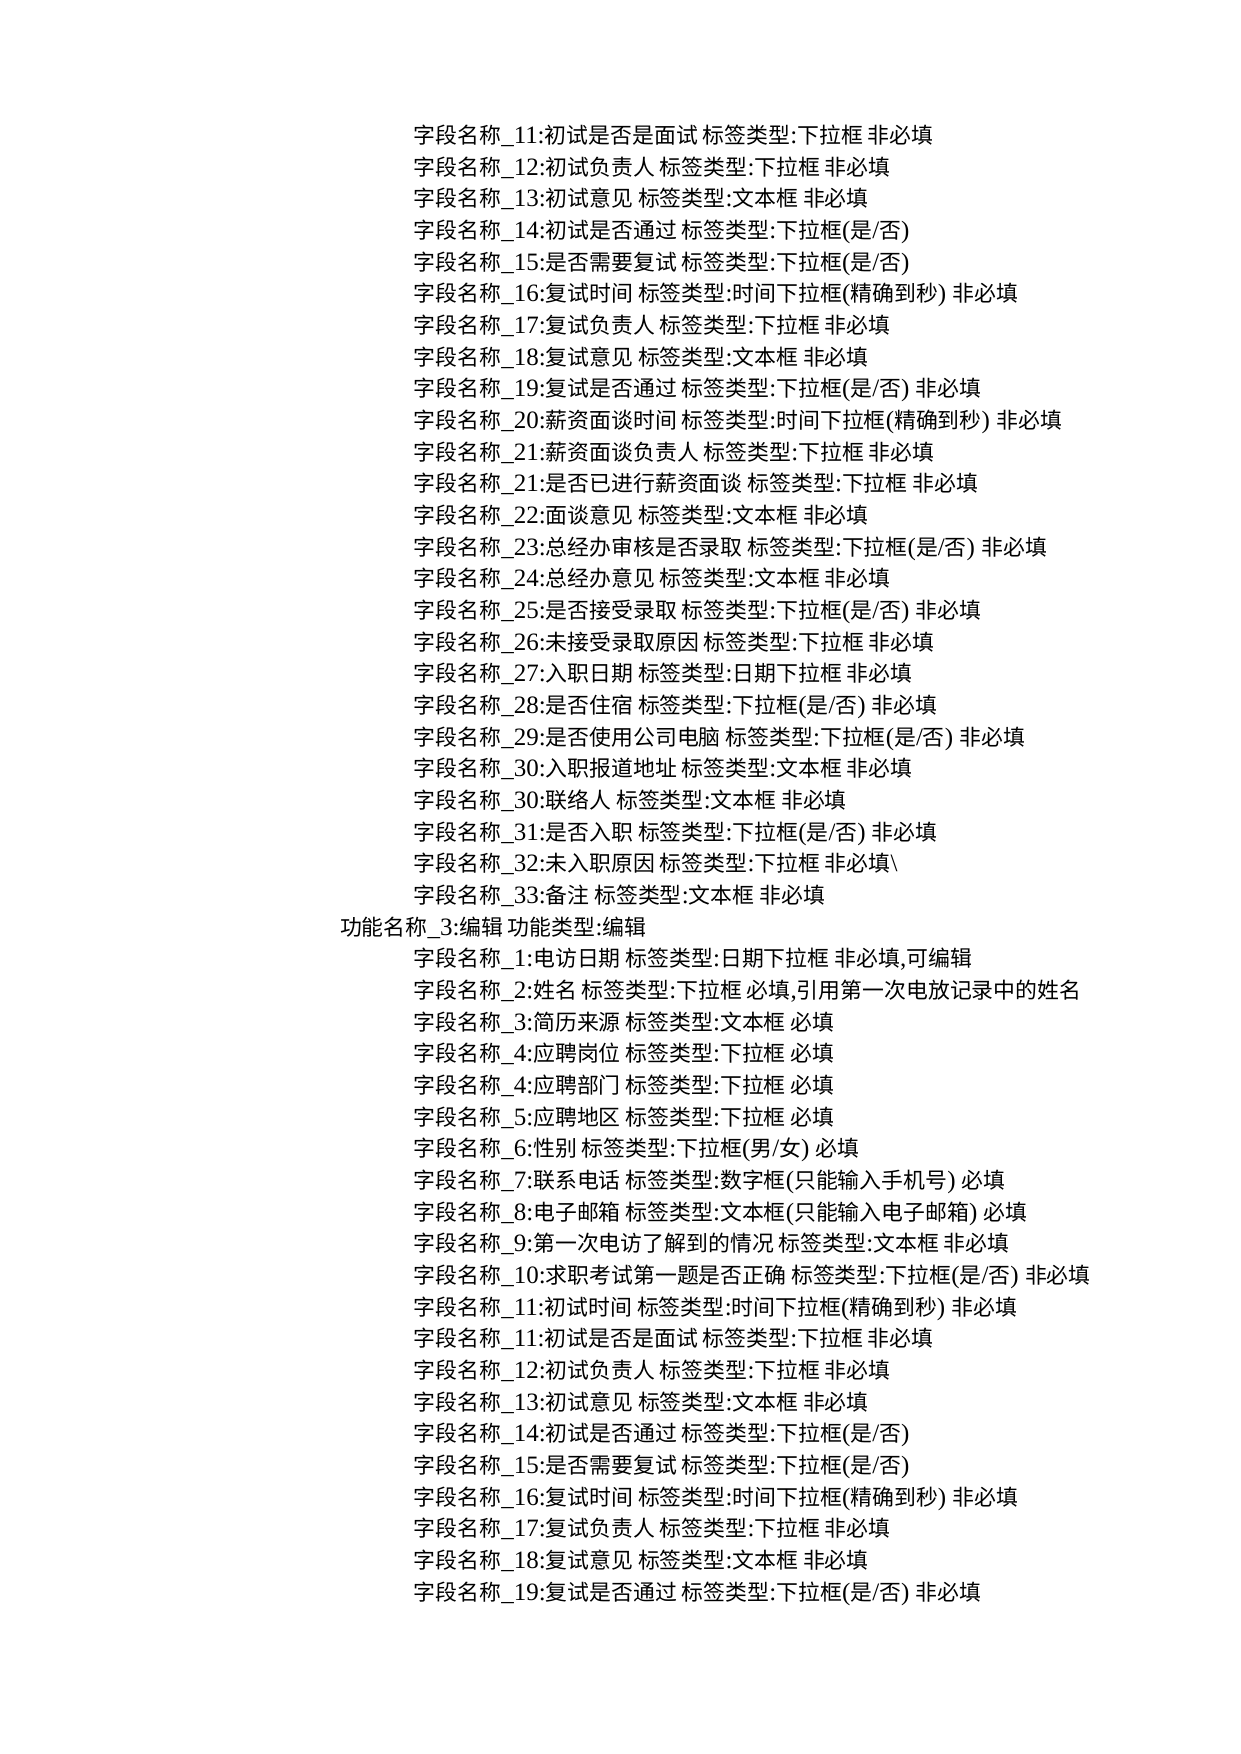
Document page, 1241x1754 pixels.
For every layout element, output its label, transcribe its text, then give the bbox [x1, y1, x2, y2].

text 字段名称_8:电子邮箱 标签类型:文本框(只能输入电子邮箱) 必填 [118, 1195, 1122, 1226]
text 字段名称_18:复试意见 标签类型:文本框 非必填 [118, 340, 1122, 371]
text 字段名称_29:是否使用公司电脑 标签类型:下拉框(是/否) 非必填 [118, 720, 1122, 751]
text 字段名称_11:初试是否是面试 标签类型:下拉框 非必填 [118, 118, 1122, 150]
text 字段名称_15:是否需要复试 标签类型:下拉框(是/否) [118, 245, 1122, 276]
text 字段名称_12:初试负责人 标签类型:下拉框 非必填 [118, 1353, 1122, 1385]
text 字段名称_16:复试时间 标签类型:时间下拉框(精确到秒) 非必填 [118, 1480, 1122, 1511]
text 字段名称_30:联络人 标签类型:文本框 非必填 [118, 783, 1122, 815]
text 字段名称_10:求职考试第一题是否正确 标签类型:下拉框(是/否) 非必填 [118, 1258, 1122, 1290]
text 字段名称_22:面谈意见 标签类型:文本框 非必填 [118, 498, 1122, 530]
text 字段名称_7:联系电话 标签类型:数字框(只能输入手机号) 必填 [118, 1163, 1122, 1195]
text 字段名称_21:是否已进行薪资面谈 标签类型:下拉框 非必填 [118, 466, 1122, 498]
text 字段名称_6:性别 标签类型:下拉框(男/女) 必填 [118, 1131, 1122, 1163]
text 字段名称_25:是否接受录取 标签类型:下拉框(是/否) 非必填 [118, 593, 1122, 625]
text 字段名称_12:初试负责人 标签类型:下拉框 非必填 [118, 150, 1122, 181]
text 字段名称_4:应聘部门 标签类型:下拉框 必填 [118, 1068, 1122, 1100]
text 字段名称_30:入职报道地址 标签类型:文本框 非必填 [118, 751, 1122, 783]
text 字段名称_13:初试意见 标签类型:文本框 非必填 [118, 1385, 1122, 1416]
text 字段名称_24:总经办意见 标签类型:文本框 非必填 [118, 561, 1122, 593]
text 字段名称_31:是否入职 标签类型:下拉框(是/否) 非必填 [118, 815, 1122, 846]
text 字段名称_14:初试是否通过 标签类型:下拉框(是/否) [118, 213, 1122, 245]
text 字段名称_18:复试意见 标签类型:文本框 非必填 [118, 1543, 1122, 1575]
text 字段名称_14:初试是否通过 标签类型:下拉框(是/否) [118, 1416, 1122, 1448]
text 字段名称_4:应聘岗位 标签类型:下拉框 必填 [118, 1036, 1122, 1068]
text 字段名称_1:电访日期 标签类型:日期下拉框 非必填,可编辑 [118, 941, 1122, 973]
text 字段名称_17:复试负责人 标签类型:下拉框 非必填 [118, 308, 1122, 340]
text 字段名称_17:复试负责人 标签类型:下拉框 非必填 [118, 1511, 1122, 1543]
text 字段名称_19:复试是否通过 标签类型:下拉框(是/否) 非必填 [118, 1575, 1122, 1606]
text 字段名称_16:复试时间 标签类型:时间下拉框(精确到秒) 非必填 [118, 276, 1122, 308]
text 字段名称_5:应聘地区 标签类型:下拉框 必填 [118, 1100, 1122, 1131]
text 字段名称_3:简历来源 标签类型:文本框 必填 [118, 1005, 1122, 1036]
text 字段名称_15:是否需要复试 标签类型:下拉框(是/否) [118, 1448, 1122, 1480]
text 字段名称_11:初试是否是面试 标签类型:下拉框 非必填 [118, 1321, 1122, 1353]
text 字段名称_21:薪资面谈负责人 标签类型:下拉框 非必填 [118, 435, 1122, 466]
text 字段名称_28:是否住宿 标签类型:下拉框(是/否) 非必填 [118, 688, 1122, 720]
text 字段名称_20:薪资面谈时间 标签类型:时间下拉框(精确到秒) 非必填 [118, 403, 1122, 435]
text 字段名称_13:初试意见 标签类型:文本框 非必填 [118, 181, 1122, 213]
text 字段名称_23:总经办审核是否录取 标签类型:下拉框(是/否) 非必填 [118, 530, 1122, 561]
text 功能名称_3:编辑 功能类型:编辑 [118, 910, 1122, 941]
text 字段名称_2:姓名 标签类型:下拉框 必填,引用第一次电放记录中的姓名 [118, 973, 1122, 1005]
text 字段名称_11:初试时间 标签类型:时间下拉框(精确到秒) 非必填 [118, 1290, 1122, 1321]
text 字段名称_26:未接受录取原因 标签类型:下拉框 非必填 [118, 625, 1122, 656]
text 字段名称_9:第一次电访了解到的情况 标签类型:文本框 非必填 [118, 1226, 1122, 1258]
text 字段名称_27:入职日期 标签类型:日期下拉框 非必填 [118, 656, 1122, 688]
text 字段名称_33:备注 标签类型:文本框 非必填 [118, 878, 1122, 910]
text 字段名称_32:未入职原因 标签类型:下拉框 非必填\ [118, 846, 1122, 878]
text 字段名称_19:复试是否通过 标签类型:下拉框(是/否) 非必填 [118, 371, 1122, 403]
